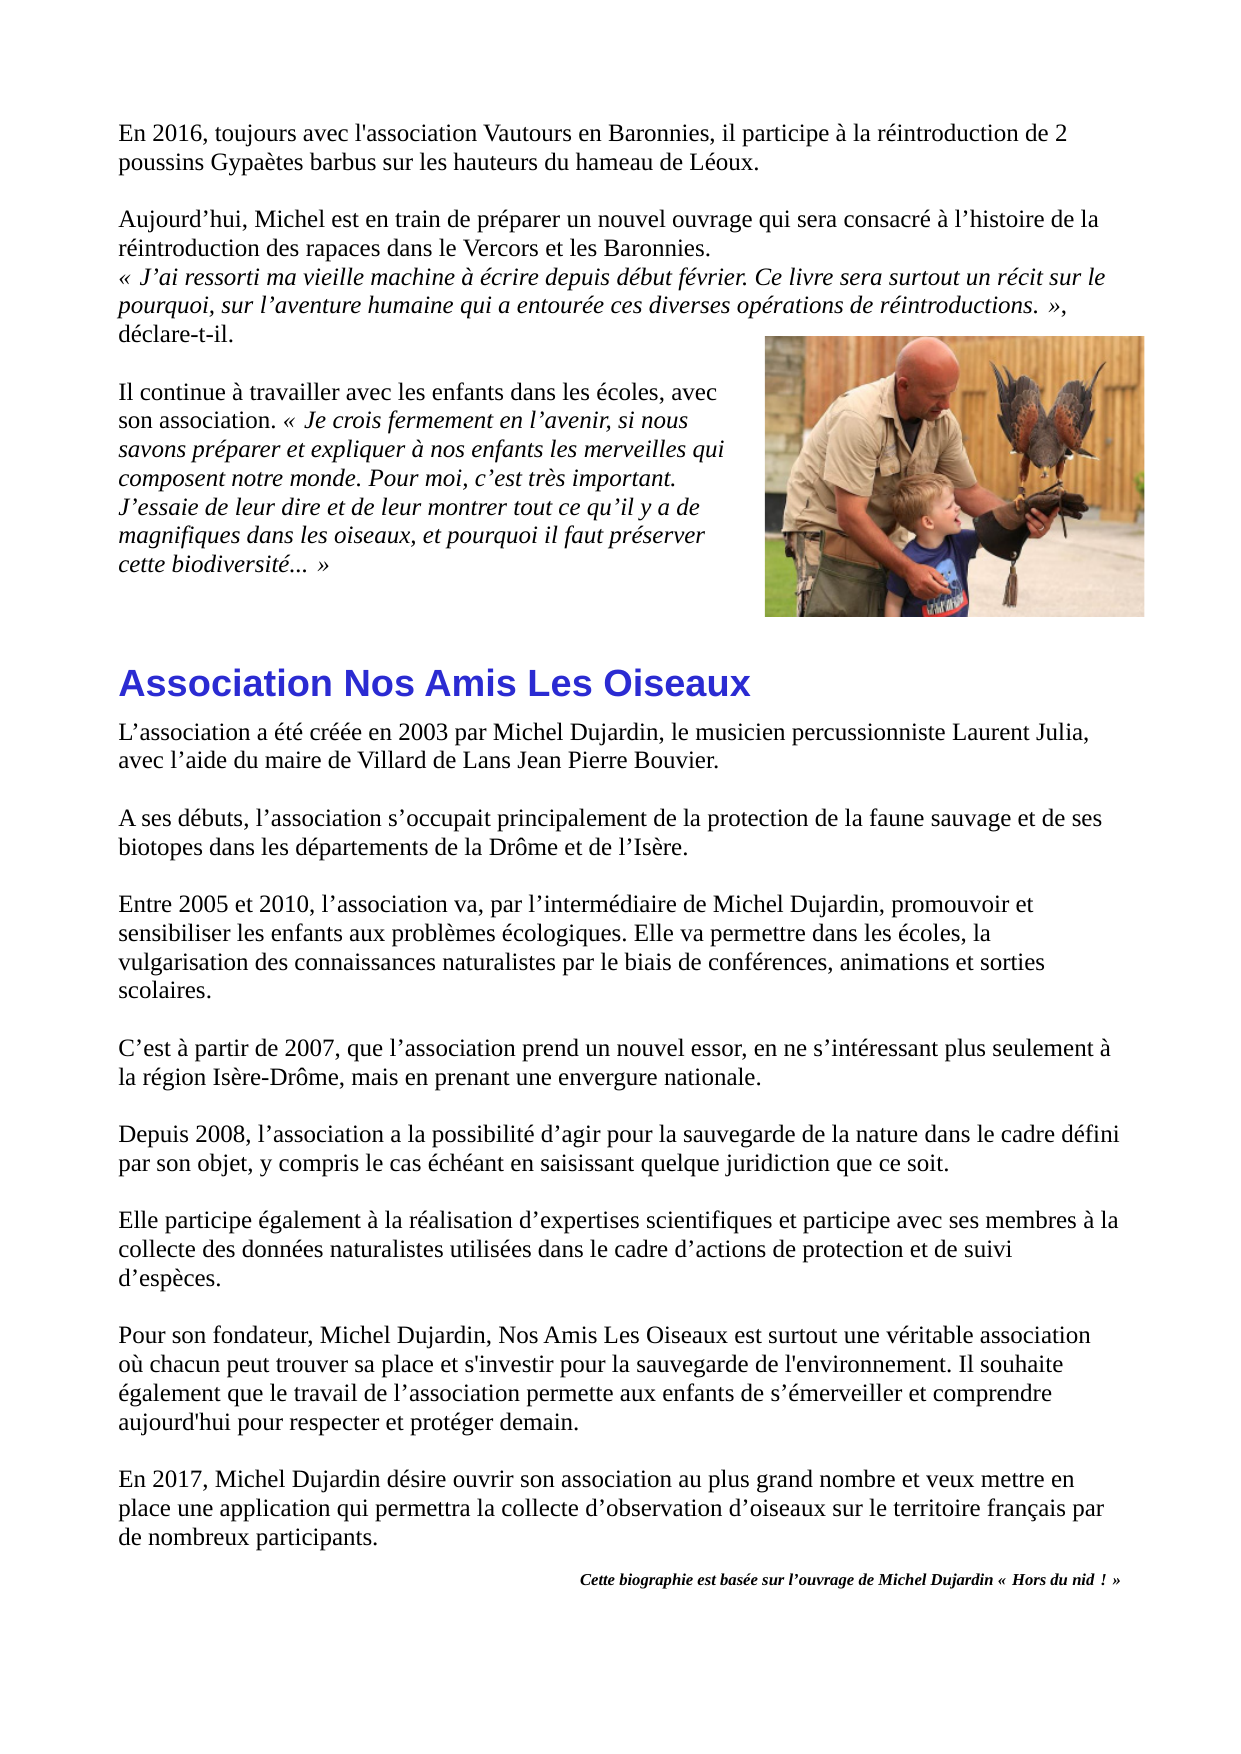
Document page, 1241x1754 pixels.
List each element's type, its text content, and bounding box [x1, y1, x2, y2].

text L’association a été créée en 2003 par Michel Dujardin, le musicien percussionniste Laurent Julia, avec l’aide du maire de Villard de Lans Jean Pierre Bouvier. [118, 717, 1122, 774]
subtitle Association Nos Amis Les Oiseaux [118, 661, 1122, 704]
text Aujourd’hui, Michel est en train de préparer un nouvel ouvrage qui sera consacré à l’histoire de la réintroduction des rapaces dans le Vercors et les Baronnies. [118, 204, 1122, 262]
text « J’ai ressorti ma vieille machine à écrire depuis début février. Ce livre sera surtout un récit sur le pourquoi, sur l’aventure humaine qui a entourée ces diverses opérations de réintroductions. », déclare-t-il. [118, 262, 1122, 348]
text En 2017, Michel Dujardin désire ouvrir son association au plus grand nombre et veux mettre en place une application qui permettra la collecte d’observation d’oiseaux sur le territoire français par de nombreux participants. [118, 1464, 1122, 1551]
picture [764, 336, 1145, 617]
text A ses débuts, l’association s’occupait principalement de la protection de la faune sauvage et de ses biotopes dans les départements de la Drôme et de l’Isère. [118, 803, 1122, 861]
text Elle participe également à la réalisation d’expertises scientifiques et participe avec ses membres à la collecte des données naturalistes utilisées dans le cadre d’actions de protection et de suivi d’espèces. [118, 1206, 1122, 1292]
text Pour son fondateur, Michel Dujardin, Nos Amis Les Oiseaux est surtout une véritable association où chacun peut trouver sa place et s'investir pour la sauvegarde de l'environnement. Il souhaite également que le travail de l’association permette aux enfants de s’émerveiller et comprendre aujourd'hui pour respecter et protéger demain. [118, 1321, 1122, 1436]
text Entre 2005 et 2010, l’association va, par l’intermédiaire de Michel Dujardin, promouvoir et sensibiliser les enfants aux problèmes écologiques. Elle va permettre dans les écoles, la vulgarisation des connaissances naturalistes par le biais de conférences, animations et sorties scolaires. [118, 889, 1122, 1004]
text Cette biographie est basée sur l’ouvrage de Michel Dujardin « Hors du nid ! » [118, 1570, 1122, 1589]
text Il continue à travailler avec les enfants dans les écoles, avec son association. « Je crois fermement en l’avenir, si nous savons préparer et expliquer à nos enfants les merveilles qui composent notre monde. Pour moi, c’est très important. J’essaie de leur dire et de leur montrer tout ce qu’il y a de magnifiques dans les oiseaux, et pourquoi il faut préserver cette biodiversité... » [118, 377, 764, 578]
text C’est à partir de 2007, que l’association prend un nouvel essor, en ne s’intéressant plus seulement à la région Isère-Drôme, mais en prenant une envergure nationale. [118, 1033, 1122, 1091]
text Depuis 2008, l’association a la possibilité d’agir pour la sauvegarde de la nature dans le cadre défini par son objet, y compris le cas échéant en saisissant quelque juridiction que ce soit. [118, 1119, 1122, 1177]
text En 2016, toujours avec l'association Vautours en Baronnies, il participe à la réintroduction de 2 poussins Gypaètes barbus sur les hauteurs du hameau de Léoux. [118, 118, 1122, 176]
